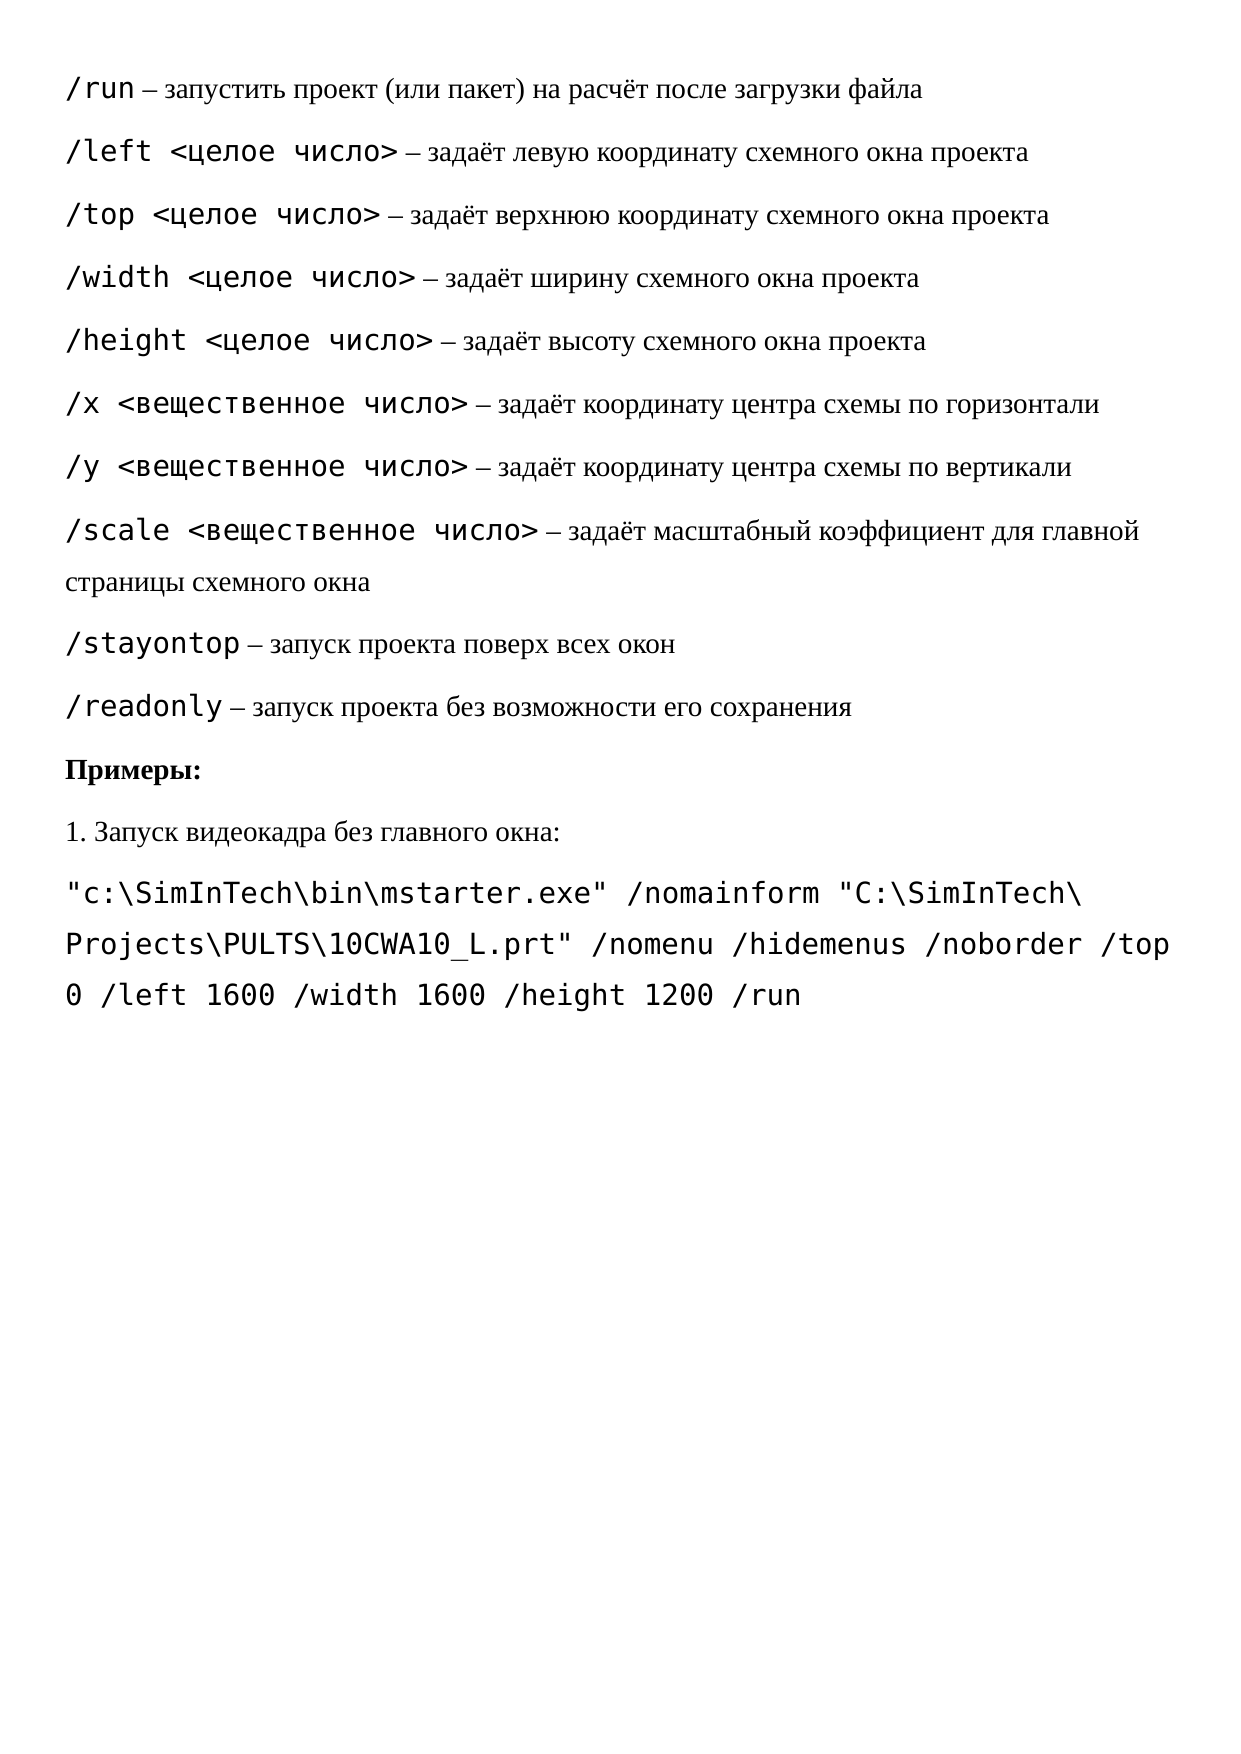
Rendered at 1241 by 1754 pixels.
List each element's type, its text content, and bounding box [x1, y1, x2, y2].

table_cell /run – запустить проект (или пакет) на расчёт после загрузки файла /left <целое число> – задаёт левую координату схемного окна проекта /top <целое число> – задаёт верхнюю координату схемного окна проекта /width <целое число> – задаёт ширину схемного окна проекта /height <целое число> – задаёт высоту схемного окна проекта /x <вещественное число> – задаёт координату центра схемы по горизонтали /y <вещественное число> – задаёт координату центра схемы по вертикали /scale <вещественное число> – задаёт масштабный коэффициент для главной страницы схемного окна /stayontop – запуск проекта поверх всех окон /readonly – запуск проекта без возможности его сохранения Примеры: 1. Запуск видеокадра без главного окна: "c:\SimInTech\bin\mstarter.exe" /nomainform "C:\SimInTech\Projects\PULTS\10CWA10_L.prt" /nomenu /hidemenus /noborder /top 0 /left 1600 /width 1600 /height 1200 /run [59, 59, 1181, 1024]
